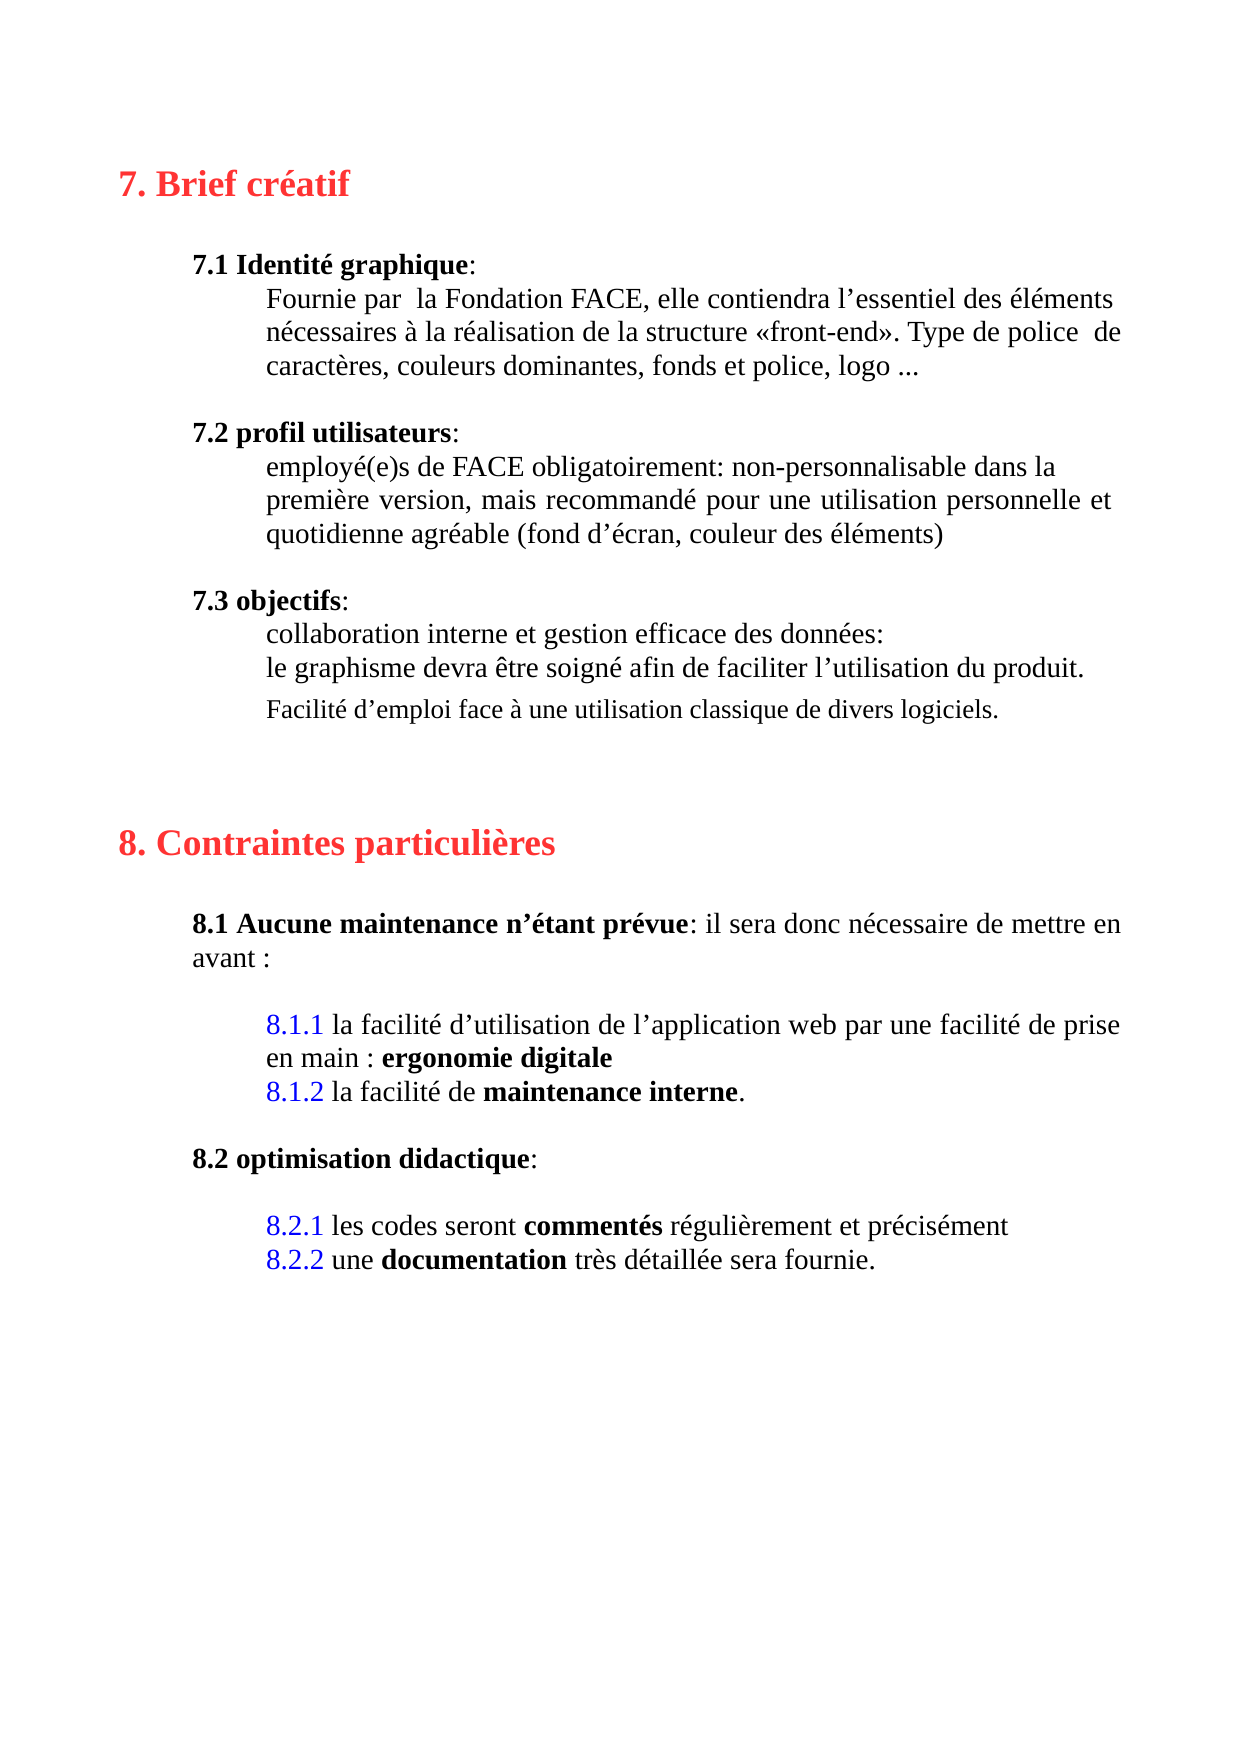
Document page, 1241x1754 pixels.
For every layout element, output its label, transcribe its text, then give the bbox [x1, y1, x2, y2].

text le graphisme devra être soigné afin de faciliter l’utilisation du produit. [118, 650, 1122, 683]
text 8.1 Aucune maintenance n’étant prévue: il sera donc nécessaire de mettre en avant : [118, 906, 1122, 973]
text employé(e)s de FACE obligatoirement: non-personnalisable dans la première version, mais recommandé pour une utilisation personnelle et quotidienne agréable (fond d’écran, couleur des éléments) [118, 449, 1122, 549]
text 8. Contraintes particulières [118, 820, 1122, 863]
text 8.2.2 une documentation très détaillée sera fournie. [118, 1242, 1122, 1275]
text 8.2.1 les codes seront commentés régulièrement et précisément [118, 1208, 1122, 1242]
text 8.2 optimisation didactique: [118, 1141, 1122, 1175]
text 8.1.1 la facilité d’utilisation de l’application web par une facilité de prise en main : ergonomie digitale [118, 1007, 1122, 1074]
text 7.1 Identité graphique: [118, 247, 1122, 281]
text 7.2 profil utilisateurs: [118, 415, 1122, 449]
text Facilité d’emploi face à une utilisation classique de divers logiciels. [118, 683, 1122, 727]
text collaboration interne et gestion efficace des données: [118, 616, 1122, 650]
text 8.1.2 la facilité de maintenance interne. [118, 1074, 1122, 1108]
text Fournie par la Fondation FACE, elle contiendra l’essentiel des éléments nécessaires à la réalisation de la structure «front-end». Type de police de caractères, couleurs dominantes, fonds et police, logo ... [118, 281, 1122, 382]
text 7. Brief créatif [118, 161, 1122, 204]
text 7.3 objectifs: [118, 583, 1122, 616]
